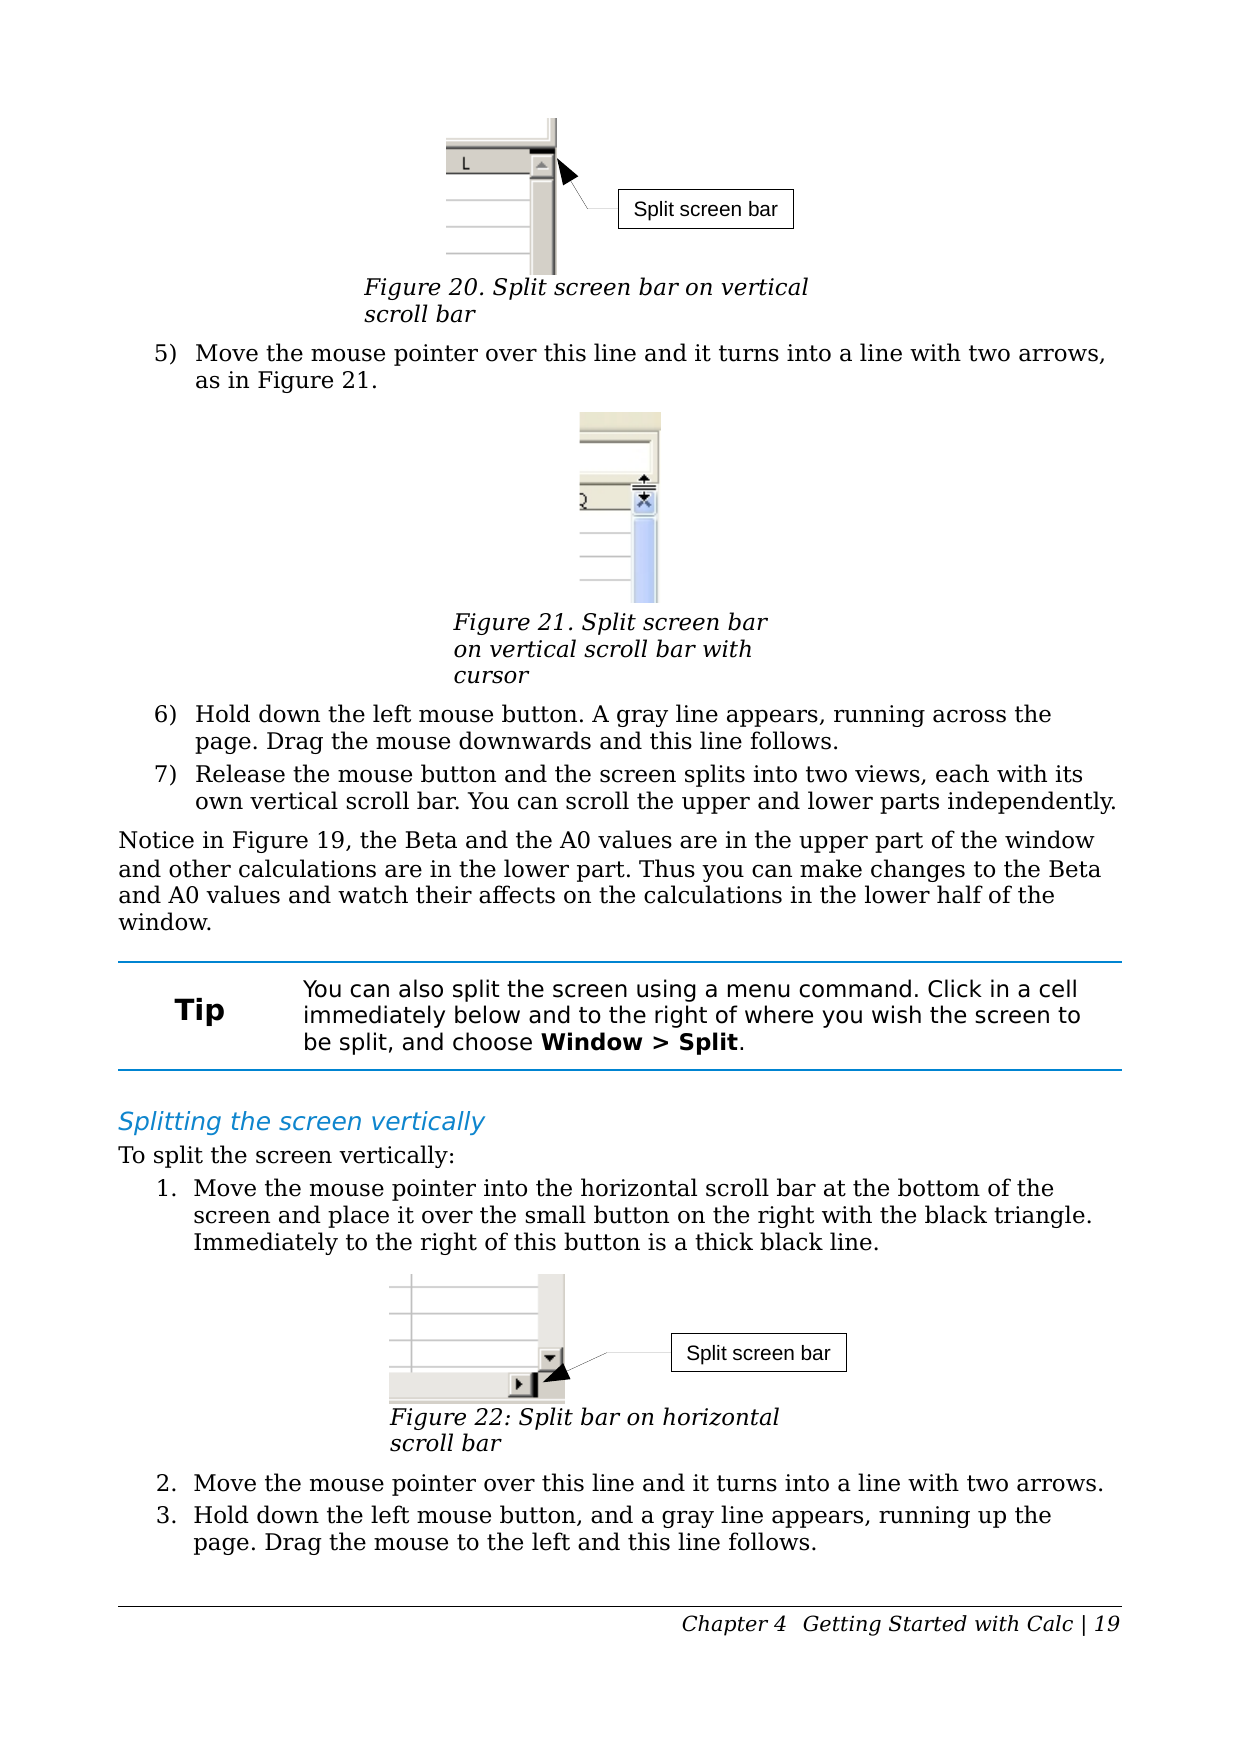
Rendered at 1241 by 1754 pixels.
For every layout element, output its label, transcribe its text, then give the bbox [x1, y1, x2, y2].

text Figure 20. Split screen bar on vertical scroll bar [364, 274, 876, 328]
subtitle Splitting the screen vertically [118, 1107, 1122, 1136]
text Notice in Figure 19, the Beta and the A0 values are in the upper part of the window and other calculations are in the lower part. Thus you can make changes to the Beta and A0 values and watch their affects on the calculations in the lower half of the window. [118, 827, 1122, 936]
text Figure 22: Split bar on horizontal scroll bar [390, 1404, 850, 1457]
list To split the screen vertically: [118, 1142, 1122, 1169]
picture [389, 1274, 565, 1404]
list Move the mouse pointer over this line and it turns into a line with two arrows, as in Figure 21. [177, 340, 1122, 393]
list Move the mouse pointer over this line and it turns into a line with two arrows. [156, 1470, 1122, 1496]
list Hold down the left mouse button. A gray line appears, running across the page. Drag the mouse downwards and this line follows. [177, 702, 1122, 755]
text Figure 21. Split screen bar on vertical scroll bar with cursor [453, 609, 787, 689]
table_header You can also split the screen using a menu command. Click in a cell immediately below and to the right of where you wish the screen to be split, and choose Window > Split. [281, 963, 1122, 1069]
list Hold down the left mouse button, and a gray line appears, running up the page. Drag the mouse to the left and this line follows. [156, 1503, 1122, 1556]
picture [446, 118, 557, 275]
table_header Tip [118, 963, 281, 1069]
picture [579, 412, 661, 603]
list Release the mouse button and the screen splits into two views, each with its own vertical scroll bar. You can scroll the upper and lower parts independently. [177, 761, 1122, 814]
list Move the mouse pointer into the horizontal scroll bar at the bottom of the screen and place it over the small button on the right with the black triangle. Immediately to the right of this button is a thick black line. [156, 1176, 1122, 1256]
